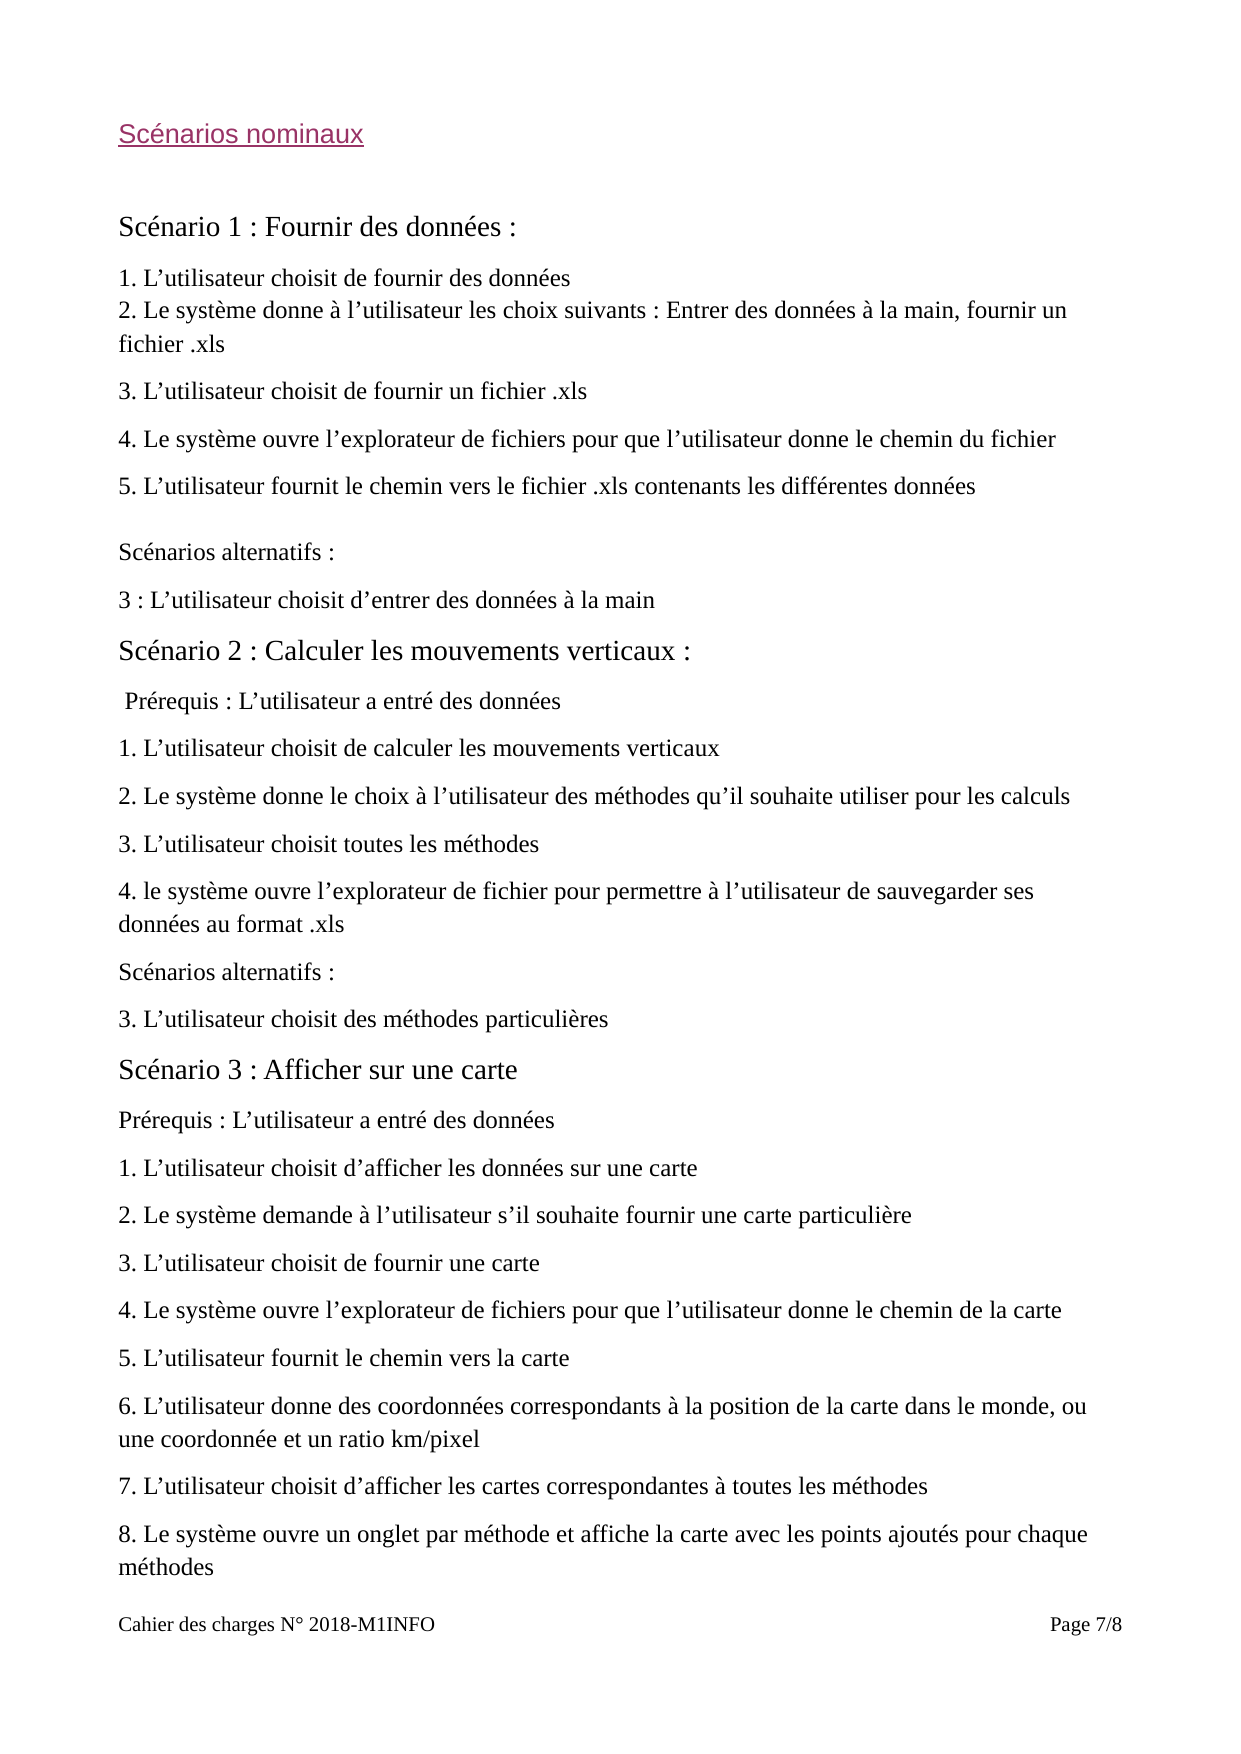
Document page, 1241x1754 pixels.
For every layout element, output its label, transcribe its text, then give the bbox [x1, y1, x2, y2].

text 1. L’utilisateur choisit d’afficher les données sur une carte [118, 1153, 1122, 1182]
text 4. Le système ouvre l’explorateur de fichiers pour que l’utilisateur donne le chemin du fichier [118, 424, 1122, 453]
text 3. L’utilisateur choisit de fournir une carte [118, 1248, 1122, 1277]
text 3. L’utilisateur choisit de fournir un fichier .xls [118, 376, 1122, 405]
text 3 : L’utilisateur choisit d’entrer des données à la main [118, 585, 1122, 614]
text 7. L’utilisateur choisit d’afficher les cartes correspondantes à toutes les méthodes [118, 1471, 1122, 1500]
text 4. le système ouvre l’explorateur de fichier pour permettre à l’utilisateur de sauvegarder ses données au format .xls [118, 876, 1122, 938]
text 4. Le système ouvre l’explorateur de fichiers pour que l’utilisateur donne le chemin de la carte [118, 1296, 1122, 1324]
text 3. L’utilisateur choisit toutes les méthodes [118, 829, 1122, 857]
subtitle Scénarios nominaux [118, 118, 1122, 149]
text Scénario 1 : Fournir des données : [118, 209, 1122, 243]
text 5. L’utilisateur fournit le chemin vers la carte [118, 1343, 1122, 1372]
text 1. L’utilisateur choisit de fournir des données 2. Le système donne à l’utilisateur les choix suivants : Entrer des données à la main, fournir un fichier .xls [118, 263, 1122, 357]
text 2. Le système demande à l’utilisateur s’il souhaite fournir une carte particulière [118, 1200, 1122, 1229]
text 2. Le système donne le choix à l’utilisateur des méthodes qu’il souhaite utiliser pour les calculs [118, 781, 1122, 810]
text Scénario 2 : Calculer les mouvements verticaux : [118, 633, 1122, 666]
text Prérequis : L’utilisateur a entré des données [118, 1105, 1122, 1134]
text Scénario 3 : Afficher sur une carte [118, 1052, 1122, 1086]
text 5. L’utilisateur fournit le chemin vers le fichier .xls contenants les différentes données Scénarios alternatifs : [118, 471, 1122, 566]
text Scénarios alternatifs : [118, 957, 1122, 986]
text 8. Le système ouvre un onglet par méthode et affiche la carte avec les points ajoutés pour chaque méthodes [118, 1519, 1122, 1581]
text 1. L’utilisateur choisit de calculer les mouvements verticaux [118, 733, 1122, 762]
text 6. L’utilisateur donne des coordonnées correspondants à la position de la carte dans le monde, ou une coordonnée et un ratio km/pixel [118, 1391, 1122, 1453]
text Prérequis : L’utilisateur a entré des données [118, 686, 1122, 714]
text 3. L’utilisateur choisit des méthodes particulières [118, 1004, 1122, 1033]
